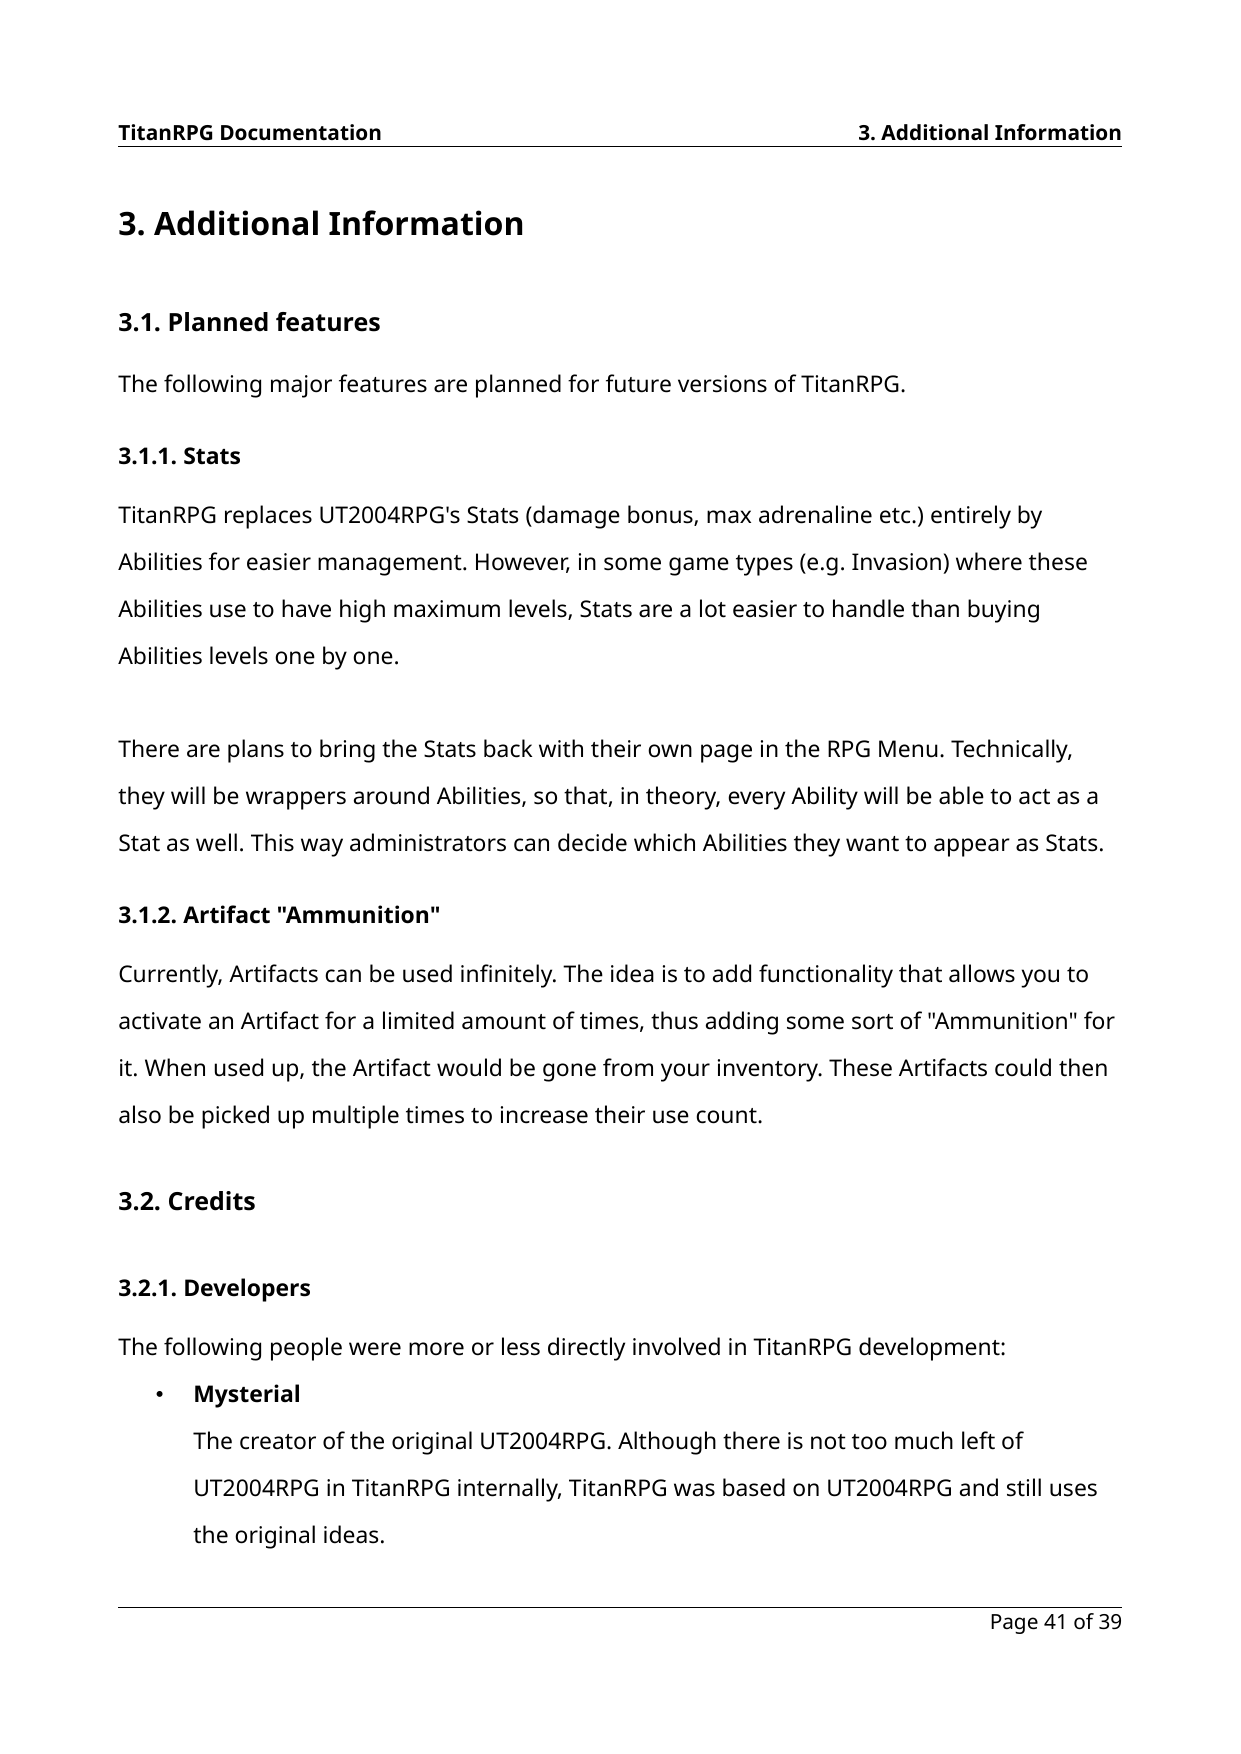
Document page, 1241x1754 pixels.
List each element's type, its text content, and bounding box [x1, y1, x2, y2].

text The following people were more or less directly involved in TitanRPG development: [118, 1331, 1122, 1363]
text Currently, Artifacts can be used infinitely. The idea is to add functionality that allows you to activate an Artifact for a limited amount of times, thus adding some sort of "Ammunition" for it. When used up, the Artifact would be gone from your inventory. These Artifacts could then also be picked up multiple times to increase their use count. [118, 958, 1122, 1130]
subtitle Developers [118, 1272, 1122, 1303]
subtitle Additional Information [118, 201, 1122, 245]
subtitle Credits [118, 1183, 1122, 1217]
subtitle Artifact "Ammunition" [118, 899, 1122, 930]
text TitanRPG replaces UT2004RPG's Stats (damage bonus, max adrenaline etc.) entirely by Abilities for easier management. However, in some game types (e.g. Invasion) where these Abilities use to have high maximum levels, Stats are a lot easier to handle than buying Abilities levels one by one. [118, 499, 1122, 671]
subtitle Planned features [118, 304, 1122, 338]
text The following major features are planned for future versions of TitanRPG. [118, 368, 1122, 399]
text There are plans to bring the Stats back with their own page in the RPG Menu. Technically, they will be wrappers around Abilities, so that, in theory, every Ability will be able to act as a Stat as well. This way administrators can decide which Abilities they want to appear as Stats. [118, 733, 1122, 858]
list Mysterial The creator of the original UT2004RPG. Although there is not too much left of UT2004RPG in TitanRPG internally, TitanRPG was based on UT2004RPG and still uses the original ideas. [156, 1378, 1122, 1550]
subtitle Stats [118, 440, 1122, 471]
